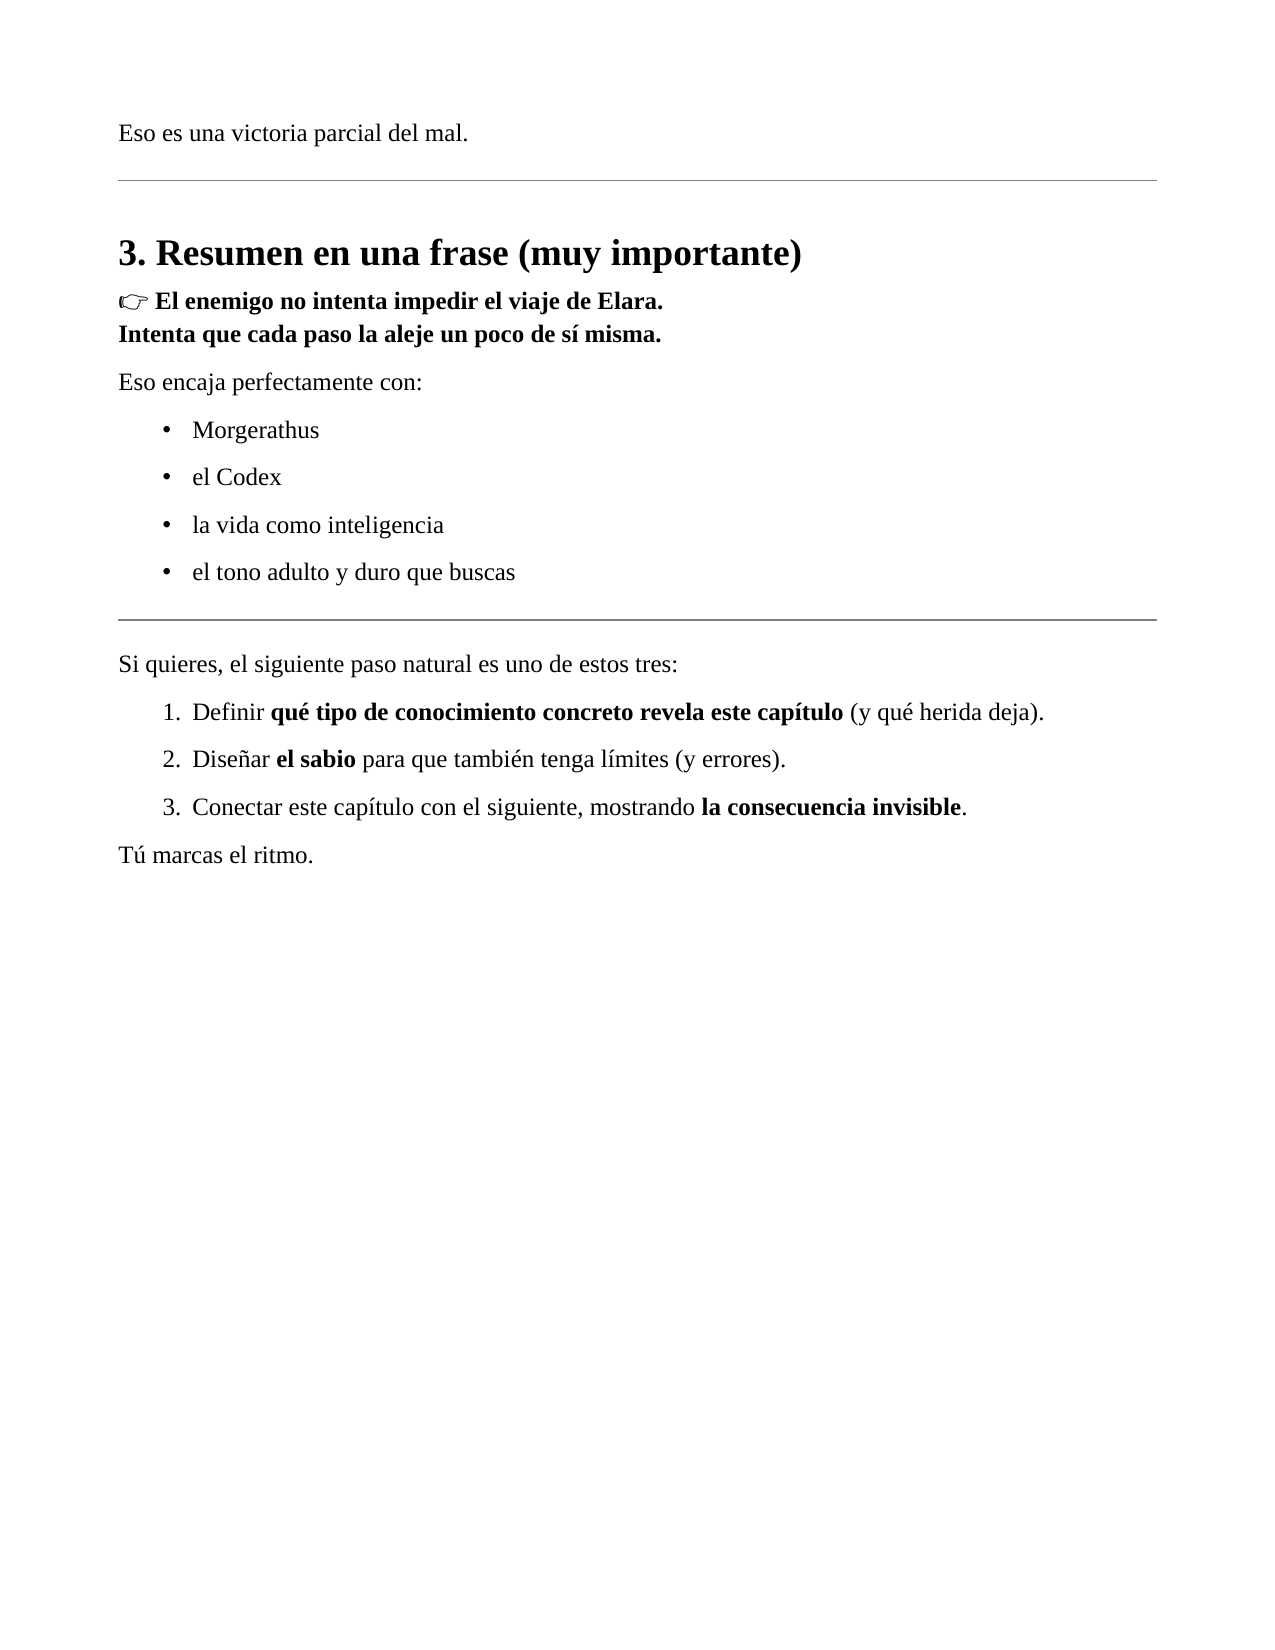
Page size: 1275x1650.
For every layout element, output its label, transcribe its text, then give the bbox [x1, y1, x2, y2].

text 👉 El enemigo no intenta impedir el viaje de Elara. Intenta que cada paso la aleje un poco de sí misma. [118, 286, 1157, 348]
subtitle 3. Resumen en una frase (muy importante) [118, 231, 1157, 274]
list Diseñar el sabio para que también tenga límites (y errores). [162, 744, 1157, 773]
list Conectar este capítulo con el siguiente, mostrando la consecuencia invisible. [162, 792, 1157, 821]
list Morgerathus [162, 415, 1157, 443]
list la vida como inteligencia [162, 510, 1157, 539]
text Si quieres, el siguiente paso natural es uno de estos tres: [118, 649, 1157, 678]
text Eso encaja perfectamente con: [118, 367, 1157, 396]
list el tono adulto y duro que buscas [162, 557, 1157, 586]
text Eso es una victoria parcial del mal. [118, 118, 1157, 147]
list el Codex [162, 462, 1157, 491]
list Definir qué tipo de conocimiento concreto revela este capítulo (y qué herida deja). [162, 697, 1157, 726]
text Tú marcas el ritmo. [118, 840, 1157, 868]
